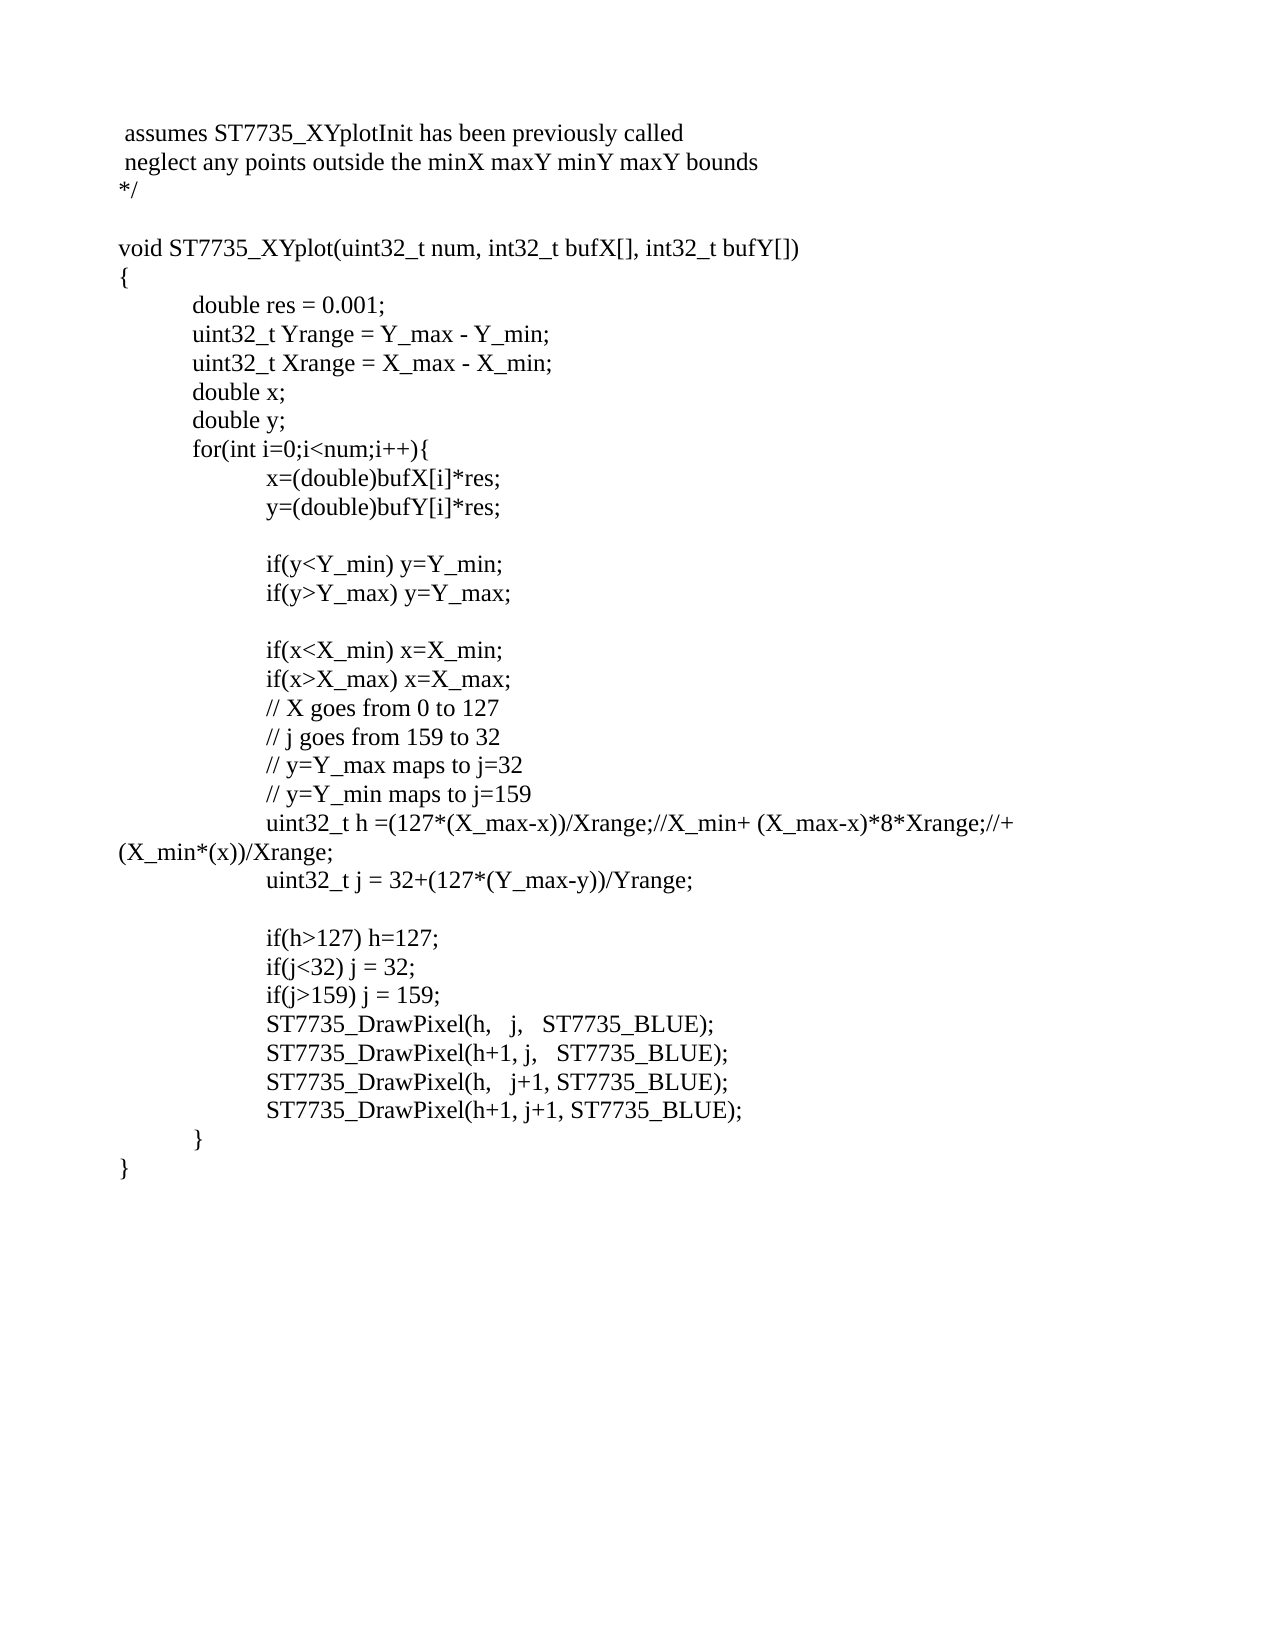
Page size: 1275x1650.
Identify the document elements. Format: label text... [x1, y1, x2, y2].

text // y=Y_max maps to j=32 [118, 751, 1157, 779]
text y=(double)bufY[i]*res; [118, 492, 1157, 521]
text x=(double)bufX[i]*res; [118, 463, 1157, 492]
text // X goes from 0 to 127 [118, 693, 1157, 722]
text uint32_t h =(127*(X_max-x))/Xrange;//X_min+ (X_max-x)*8*Xrange;//+(X_min*(x))/Xrange; [118, 808, 1157, 866]
text double y; [118, 406, 1157, 434]
text ST7735_DrawPixel(h+1, j, ST7735_BLUE); [118, 1038, 1157, 1067]
text if(j>159) j = 159; [118, 981, 1157, 1009]
text } [118, 1153, 1157, 1182]
text // y=Y_min maps to j=159 [118, 779, 1157, 808]
text double x; [118, 377, 1157, 406]
text uint32_t j = 32+(127*(Y_max-y))/Yrange; [118, 866, 1157, 894]
text */ [118, 176, 1157, 204]
text ST7735_DrawPixel(h, j+1, ST7735_BLUE); [118, 1067, 1157, 1096]
text uint32_t Xrange = X_max - X_min; [118, 348, 1157, 377]
text if(h>127) h=127; [118, 923, 1157, 952]
text if(y>Y_max) y=Y_max; [118, 578, 1157, 607]
text if(x>X_max) x=X_max; [118, 664, 1157, 693]
text } [118, 1124, 1157, 1153]
text // j goes from 159 to 32 [118, 722, 1157, 751]
text { [118, 262, 1157, 291]
text assumes ST7735_XYplotInit has been previously called [118, 118, 1157, 147]
text neglect any points outside the minX maxY minY maxY bounds [118, 147, 1157, 176]
text ST7735_DrawPixel(h, j, ST7735_BLUE); [118, 1009, 1157, 1038]
text void ST7735_XYplot(uint32_t num, int32_t bufX[], int32_t bufY[]) [118, 233, 1157, 262]
text for(int i=0;i<num;i++){ [118, 434, 1157, 463]
text uint32_t Yrange = Y_max - Y_min; [118, 319, 1157, 348]
text if(y<Y_min) y=Y_min; [118, 549, 1157, 578]
text if(j<32) j = 32; [118, 952, 1157, 981]
text ST7735_DrawPixel(h+1, j+1, ST7735_BLUE); [118, 1096, 1157, 1124]
text if(x<X_min) x=X_min; [118, 636, 1157, 664]
text double res = 0.001; [118, 291, 1157, 319]
